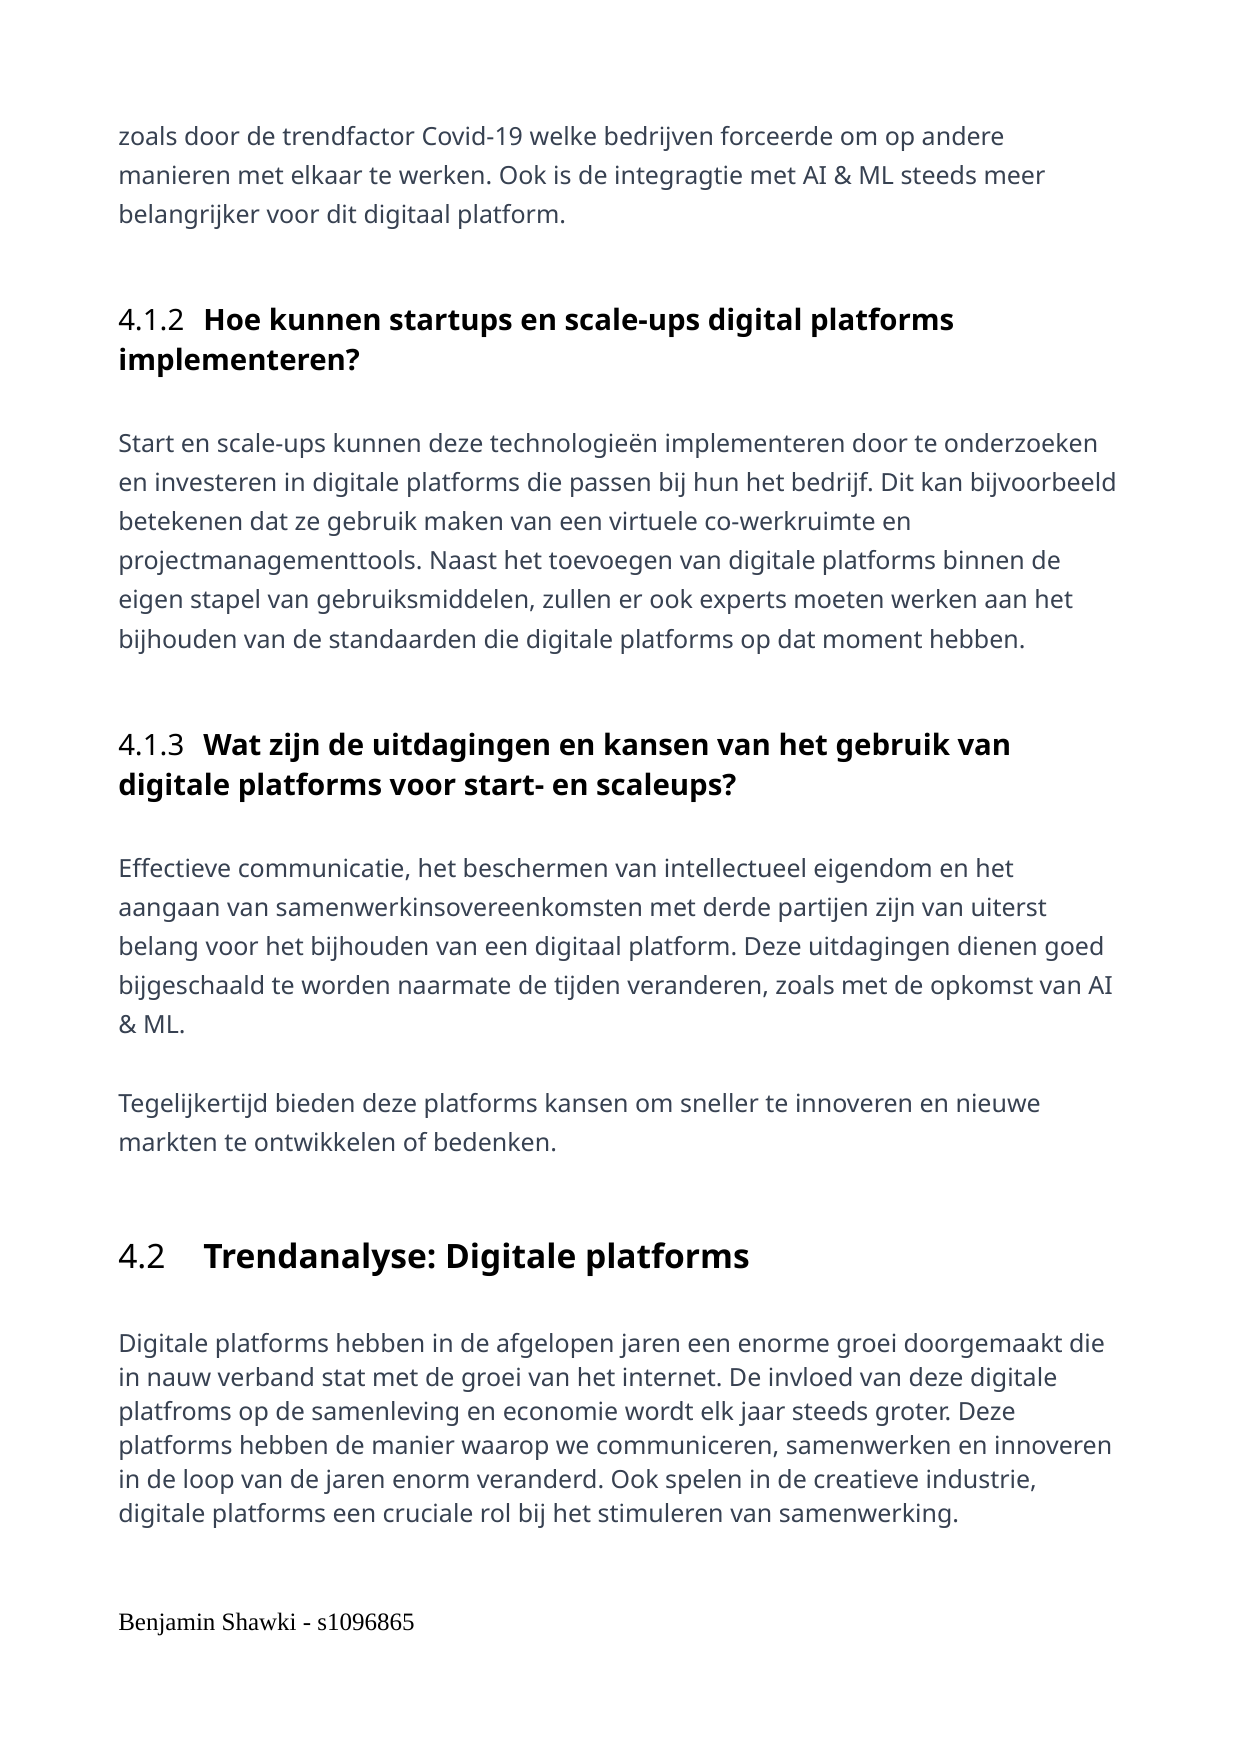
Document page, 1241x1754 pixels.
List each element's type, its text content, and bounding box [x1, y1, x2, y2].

text Digitale platforms hebben in de afgelopen jaren een enorme groei doorgemaakt die in nauw verband stat met de groei van het internet. De invloed van deze digitale platfroms op de samenleving en economie wordt elk jaar steeds groter. Deze platforms hebben de manier waarop we communiceren, samenwerken en innoveren in de loop van de jaren enorm veranderd. Ook spelen in de creatieve industrie, digitale platforms een cruciale rol bij het stimuleren van samenwerking. [118, 1325, 1122, 1530]
text zoals door de trendfactor Covid-19 welke bedrijven forceerde om op andere manieren met elkaar te werken. Ook is de integragtie met AI & ML steeds meer belangrijker voor dit digitaal platform. [118, 118, 1122, 231]
subtitle Trendanalyse: Digitale platforms [118, 1233, 1122, 1279]
text Start en scale-ups kunnen deze technologieën implementeren door te onderzoeken en investeren in digitale platforms die passen bij hun het bedrijf. Dit kan bijvoorbeeld betekenen dat ze gebruik maken van een virtuele co-werkruimte en projectmanagementtools. Naast het toevoegen van digitale platforms binnen de eigen stapel van gebruiksmiddelen, zullen er ook experts moeten werken aan het bijhouden van de standaarden die digitale platforms op dat moment hebben. [118, 425, 1122, 655]
subtitle Hoe kunnen startups en scale-ups digital platforms implementeren? [118, 299, 1122, 379]
subtitle Wat zijn de uitdagingen en kansen van het gebruik van digitale platforms voor start- en scaleups? [118, 724, 1122, 804]
text Effectieve communicatie, het beschermen van intellectueel eigendom en het aangaan van samenwerkinsovereenkomsten met derde partijen zijn van uiterst belang voor het bijhouden van een digitaal platform. Deze uitdagingen dienen goed bijgeschaald te worden naarmate de tijden veranderen, zoals met de opkomst van AI & ML. Tegelijkertijd bieden deze platforms kansen om sneller te innoveren en nieuwe markten te ontwikkelen of bedenken. [118, 850, 1122, 1158]
